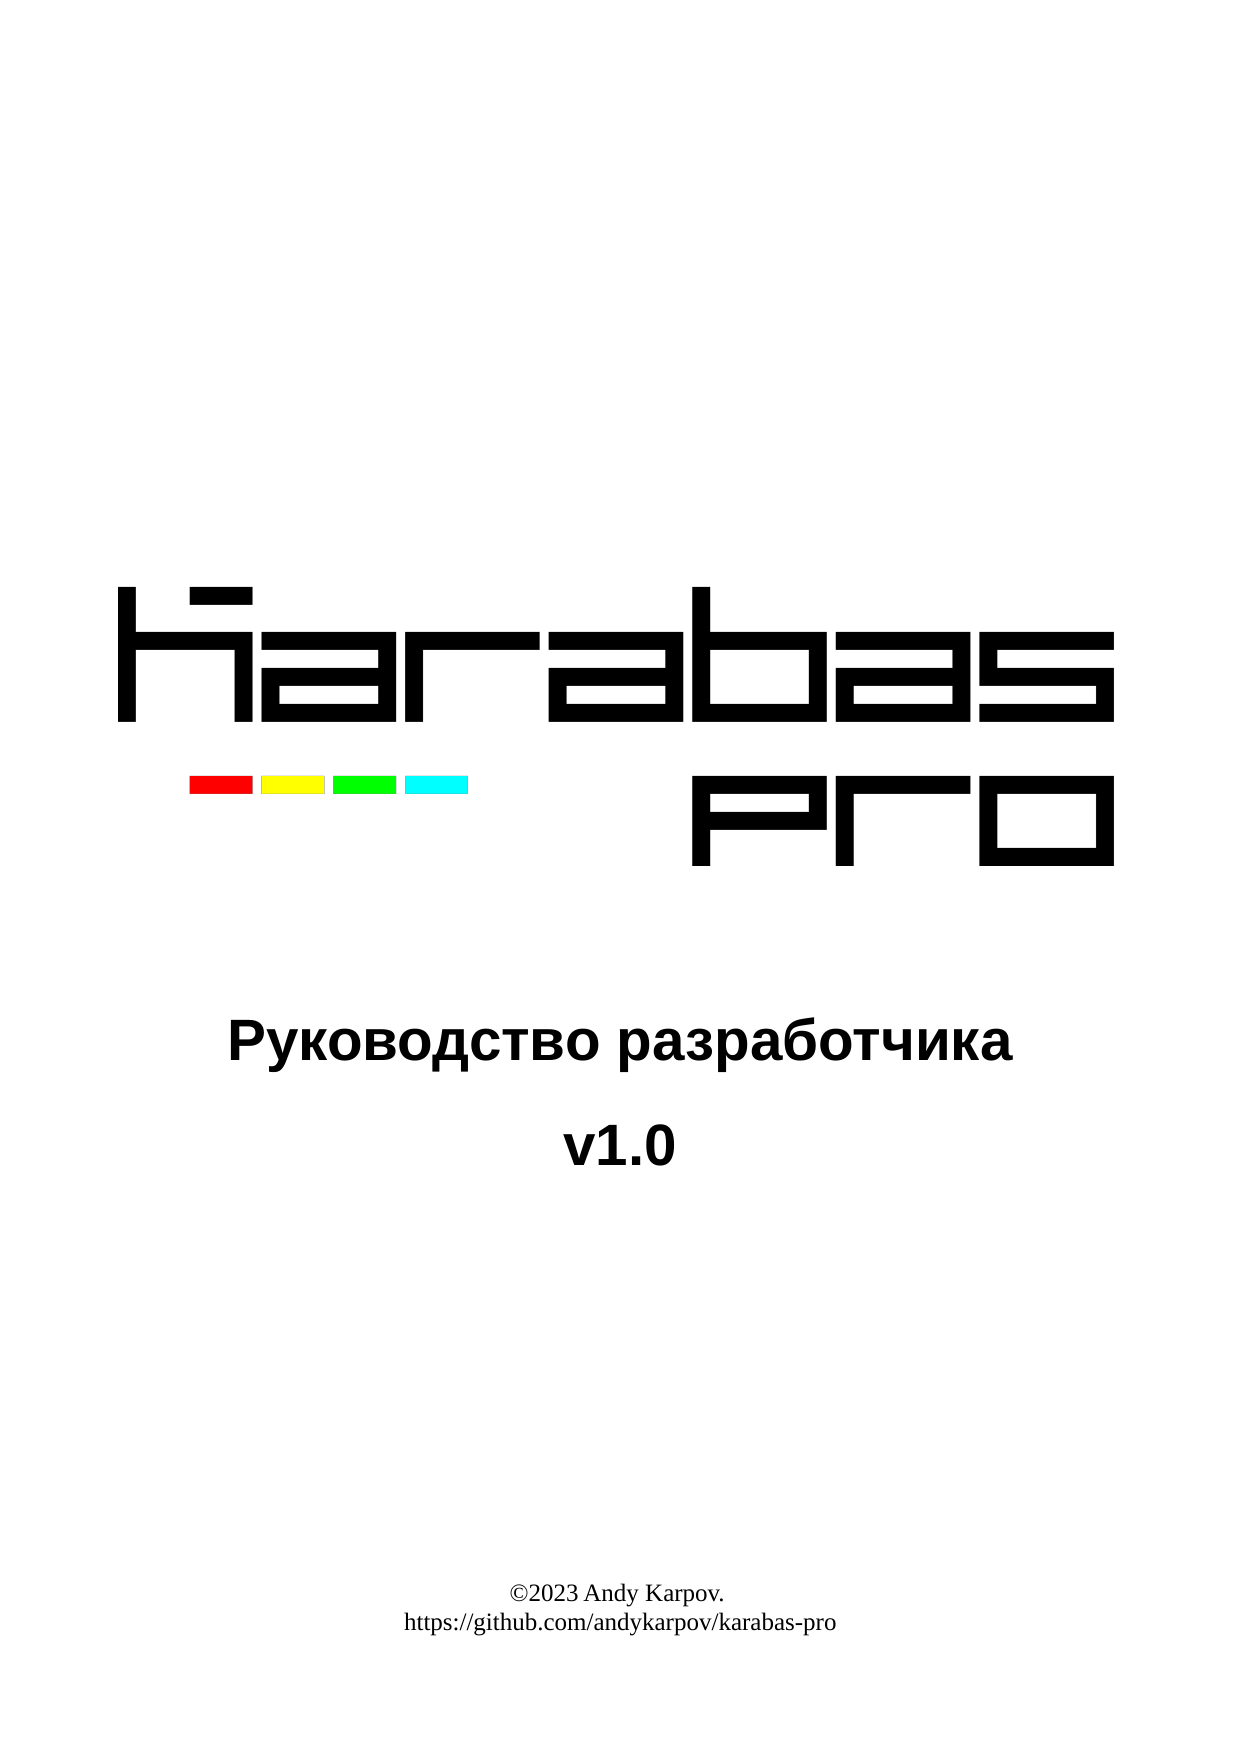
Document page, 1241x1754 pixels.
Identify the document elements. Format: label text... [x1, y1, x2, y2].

picture [118, 578, 1123, 866]
title v1.0 [118, 1110, 1122, 1177]
title Руководство разработчика [118, 1006, 1122, 1073]
